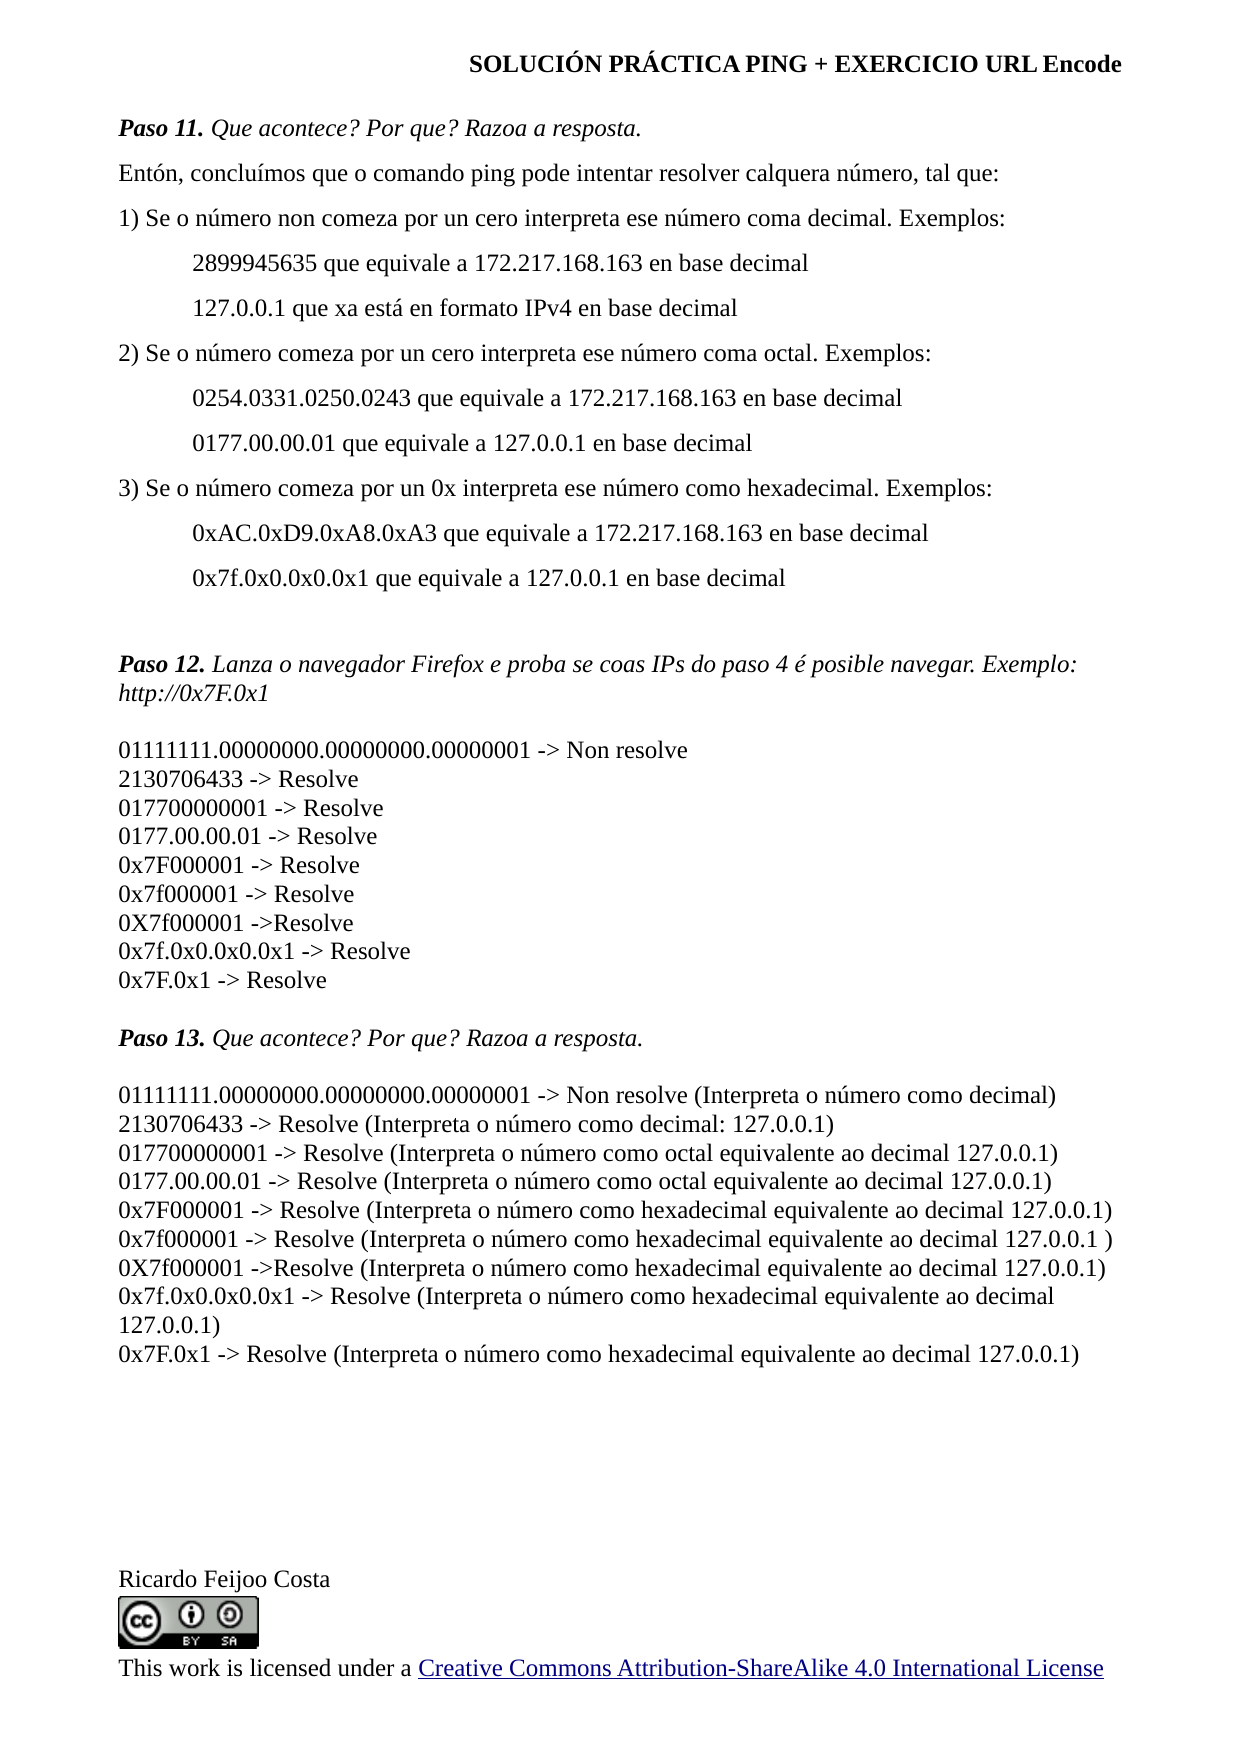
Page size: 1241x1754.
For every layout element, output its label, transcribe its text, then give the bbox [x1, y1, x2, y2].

text 0x7F.0x1 -> Resolve (Interpreta o número como hexadecimal equivalente ao decimal 127.0.0.1) [118, 1339, 1122, 1368]
text 0177.00.00.01 que equivale a 127.0.0.1 en base decimal [192, 428, 1122, 456]
text 017700000001 -> Resolve (Interpreta o número como octal equivalente ao decimal 127.0.0.1) [118, 1138, 1122, 1166]
text 01111111.00000000.00000000.00000001 -> Non resolve [118, 735, 1122, 764]
text 0X7f000001 ->Resolve (Interpreta o número como hexadecimal equivalente ao decimal 127.0.0.1) [118, 1253, 1122, 1281]
text 0x7F.0x1 -> Resolve [118, 965, 1122, 994]
text 0x7f000001 -> Resolve (Interpreta o número como hexadecimal equivalente ao decimal 127.0.0.1 ) [118, 1224, 1122, 1253]
text 01111111.00000000.00000000.00000001 -> Non resolve (Interpreta o número como decimal) [118, 1080, 1122, 1109]
text 0X7f000001 ->Resolve [118, 908, 1122, 936]
text 0254.0331.0250.0243 que equivale a 172.217.168.163 en base decimal [192, 383, 1122, 411]
text 017700000001 -> Resolve [118, 793, 1122, 821]
text Paso 12. Lanza o navegador Firefox e proba se coas IPs do paso 4 é posible navegar. Exemplo: http://0x7F.0x1 [118, 620, 1122, 706]
text 0177.00.00.01 -> Resolve [118, 821, 1122, 850]
text 2899945635 que equivale a 172.217.168.163 en base decimal [192, 248, 1122, 276]
picture [118, 1596, 259, 1649]
text 2130706433 -> Resolve (Interpreta o número como decimal: 127.0.0.1) [118, 1109, 1122, 1138]
text 0x7F000001 -> Resolve [118, 850, 1122, 879]
text Paso 13. Que acontece? Por que? Razoa a resposta. [118, 1023, 1122, 1051]
text 2130706433 -> Resolve [118, 764, 1122, 793]
text 0xAC.0xD9.0xA8.0xA3 que equivale a 172.217.168.163 en base decimal [192, 518, 1122, 546]
text 3) Se o número comeza por un 0x interpreta ese número como hexadecimal. Exemplos: [118, 473, 1122, 501]
text 0177.00.00.01 -> Resolve (Interpreta o número como octal equivalente ao decimal 127.0.0.1) [118, 1166, 1122, 1195]
text 0x7f.0x0.0x0.0x1 -> Resolve (Interpreta o número como hexadecimal equivalente ao decimal 127.0.0.1) [118, 1281, 1122, 1339]
text 0x7f000001 -> Resolve [118, 879, 1122, 908]
text 0x7f.0x0.0x0.0x1 que equivale a 127.0.0.1 en base decimal [192, 563, 1122, 591]
text Paso 11. Que acontece? Por que? Razoa a resposta. [118, 113, 1122, 141]
text 2) Se o número comeza por un cero interpreta ese número coma octal. Exemplos: [118, 338, 1122, 366]
text 1) Se o número non comeza por un cero interpreta ese número coma decimal. Exemplos: [118, 203, 1122, 231]
text 0x7f.0x0.0x0.0x1 -> Resolve [118, 936, 1122, 965]
text 0x7F000001 -> Resolve (Interpreta o número como hexadecimal equivalente ao decimal 127.0.0.1) [118, 1195, 1122, 1224]
text Entón, concluímos que o comando ping pode intentar resolver calquera número, tal que: [118, 158, 1122, 186]
text 127.0.0.1 que xa está en formato IPv4 en base decimal [192, 293, 1122, 321]
